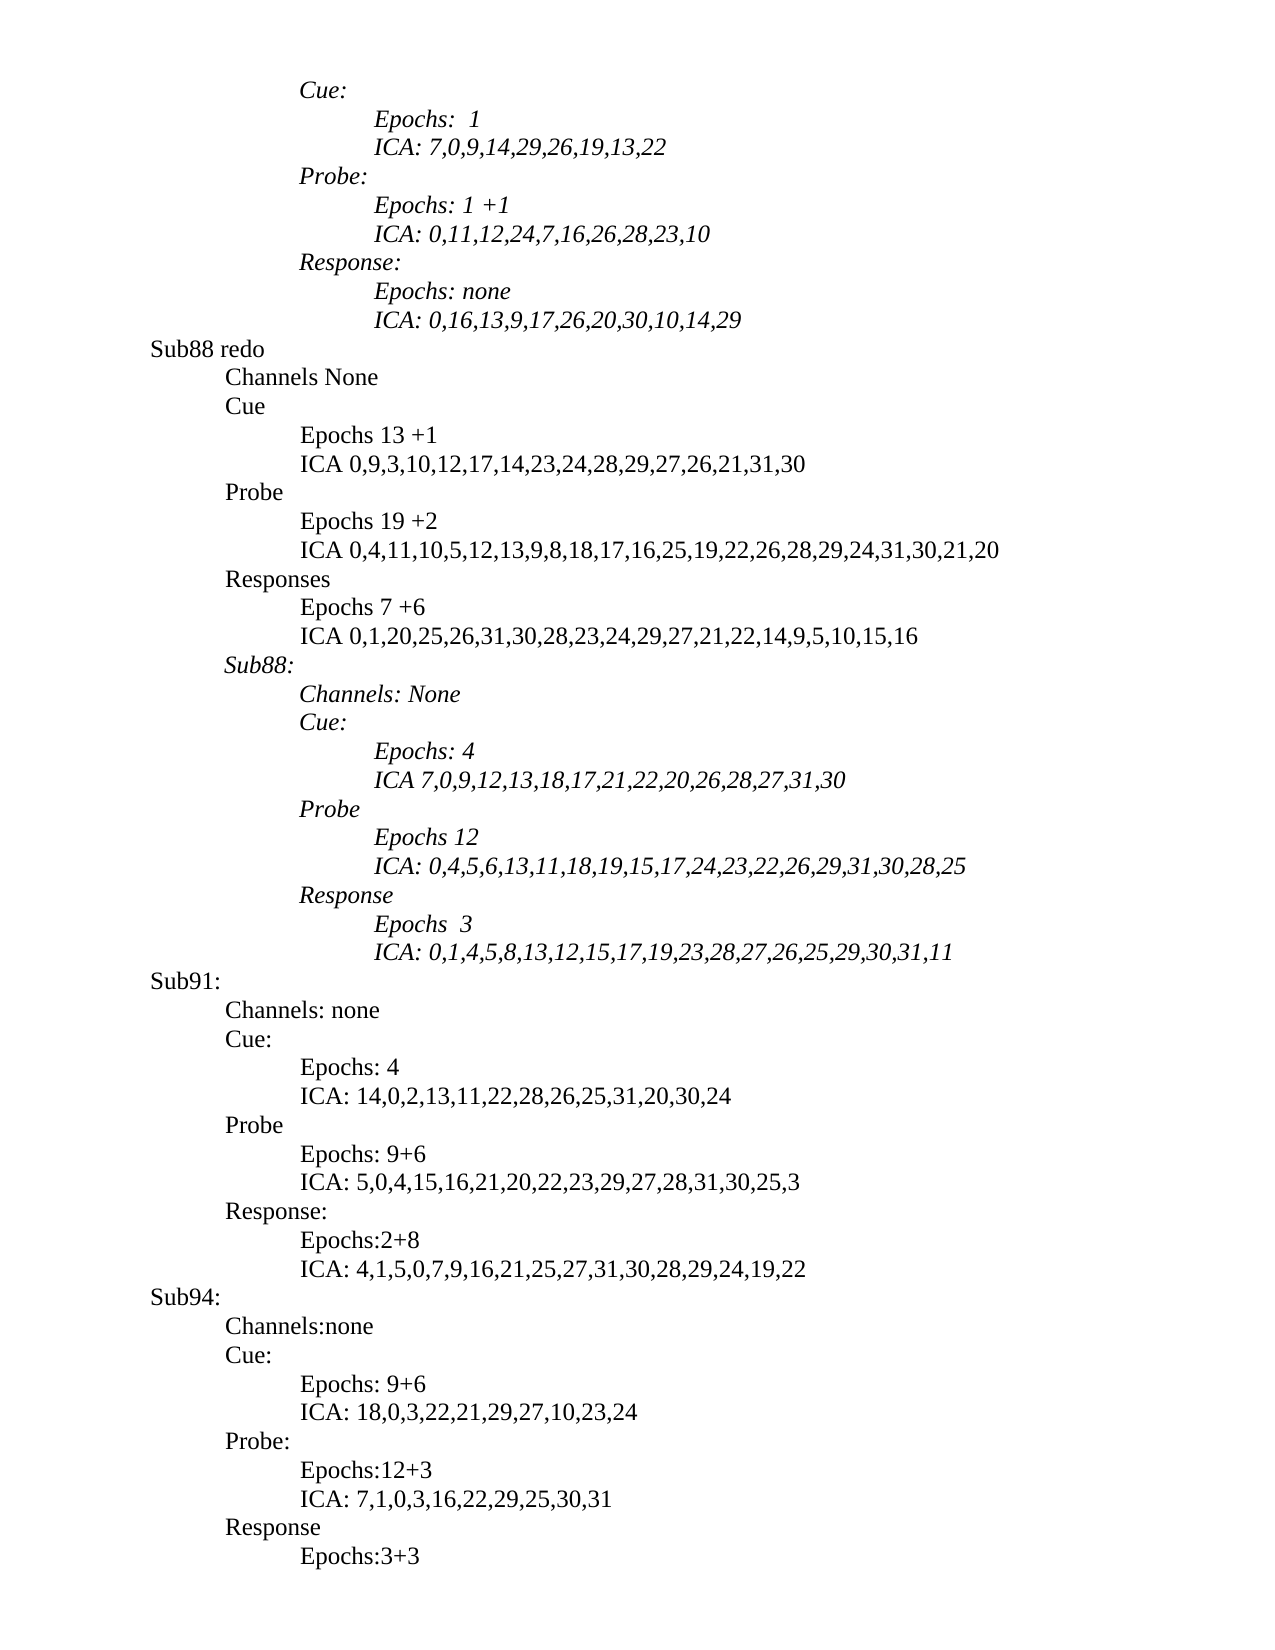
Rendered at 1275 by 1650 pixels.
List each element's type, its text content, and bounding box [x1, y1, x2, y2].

text Epochs: 9+6 [150, 1139, 1125, 1167]
text Channels: none [150, 995, 1125, 1024]
text Sub88 redo [150, 334, 1125, 362]
text Epochs: none [224, 276, 1125, 305]
text Epochs 3 [224, 909, 1125, 937]
text Epochs: 1 +1 [224, 190, 1125, 219]
text Probe: [150, 1426, 1125, 1455]
text Epochs: 4 [224, 736, 1125, 765]
text Response [150, 1512, 1125, 1541]
text ICA 7,0,9,12,13,18,17,21,22,20,26,28,27,31,30 [224, 765, 1125, 794]
text ICA: 18,0,3,22,21,29,27,10,23,24 [150, 1397, 1125, 1426]
text Sub88: [224, 650, 1125, 679]
text Response [224, 880, 1125, 909]
text Epochs:3+3 [150, 1541, 1125, 1570]
text Sub91: [150, 966, 1125, 995]
text ICA: 5,0,4,15,16,21,20,22,23,29,27,28,31,30,25,3 [150, 1167, 1125, 1196]
text Probe [150, 477, 1125, 506]
text Probe [150, 1110, 1125, 1139]
text Channels: None [224, 679, 1125, 707]
text ICA: 0,4,5,6,13,11,18,19,15,17,24,23,22,26,29,31,30,28,25 [224, 851, 1125, 880]
text Epochs:2+8 [150, 1225, 1125, 1254]
text ICA: 7,0,9,14,29,26,19,13,22 [224, 132, 1125, 161]
text Epochs: 1 [224, 104, 1125, 132]
text Epochs 12 [224, 822, 1125, 851]
text ICA: 7,1,0,3,16,22,29,25,30,31 [150, 1484, 1125, 1512]
text Sub94: [150, 1282, 1125, 1311]
text Cue: [150, 1340, 1125, 1369]
text ICA: 0,16,13,9,17,26,20,30,10,14,29 [224, 305, 1125, 334]
text ICA: 14,0,2,13,11,22,28,26,25,31,20,30,24 [150, 1081, 1125, 1110]
text Epochs:12+3 [150, 1455, 1125, 1484]
text Response: [150, 1196, 1125, 1225]
text Responses [150, 564, 1125, 592]
text Cue [150, 391, 1125, 420]
text Cue: [150, 1024, 1125, 1052]
text Response: [224, 247, 1125, 276]
text Epochs: 9+6 [150, 1369, 1125, 1397]
text Channels None [150, 362, 1125, 391]
text Cue: [224, 75, 1125, 104]
text ICA: 0,1,4,5,8,13,12,15,17,19,23,28,27,26,25,29,30,31,11 [224, 937, 1125, 966]
text Epochs 7 +6 [150, 592, 1125, 621]
text ICA 0,9,3,10,12,17,14,23,24,28,29,27,26,21,31,30 [150, 449, 1125, 477]
text ICA 0,1,20,25,26,31,30,28,23,24,29,27,21,22,14,9,5,10,15,16 [150, 621, 1125, 650]
text Epochs: 4 [150, 1052, 1125, 1081]
text Probe [224, 794, 1125, 822]
text ICA 0,4,11,10,5,12,13,9,8,18,17,16,25,19,22,26,28,29,24,31,30,21,20 [150, 535, 1125, 564]
text Channels:none [150, 1311, 1125, 1340]
text ICA: 0,11,12,24,7,16,26,28,23,10 [224, 219, 1125, 247]
text Probe: [224, 161, 1125, 190]
text Epochs 19 +2 [150, 506, 1125, 535]
text Cue: [224, 707, 1125, 736]
text Epochs 13 +1 [150, 420, 1125, 449]
text ICA: 4,1,5,0,7,9,16,21,25,27,31,30,28,29,24,19,22 [150, 1254, 1125, 1282]
